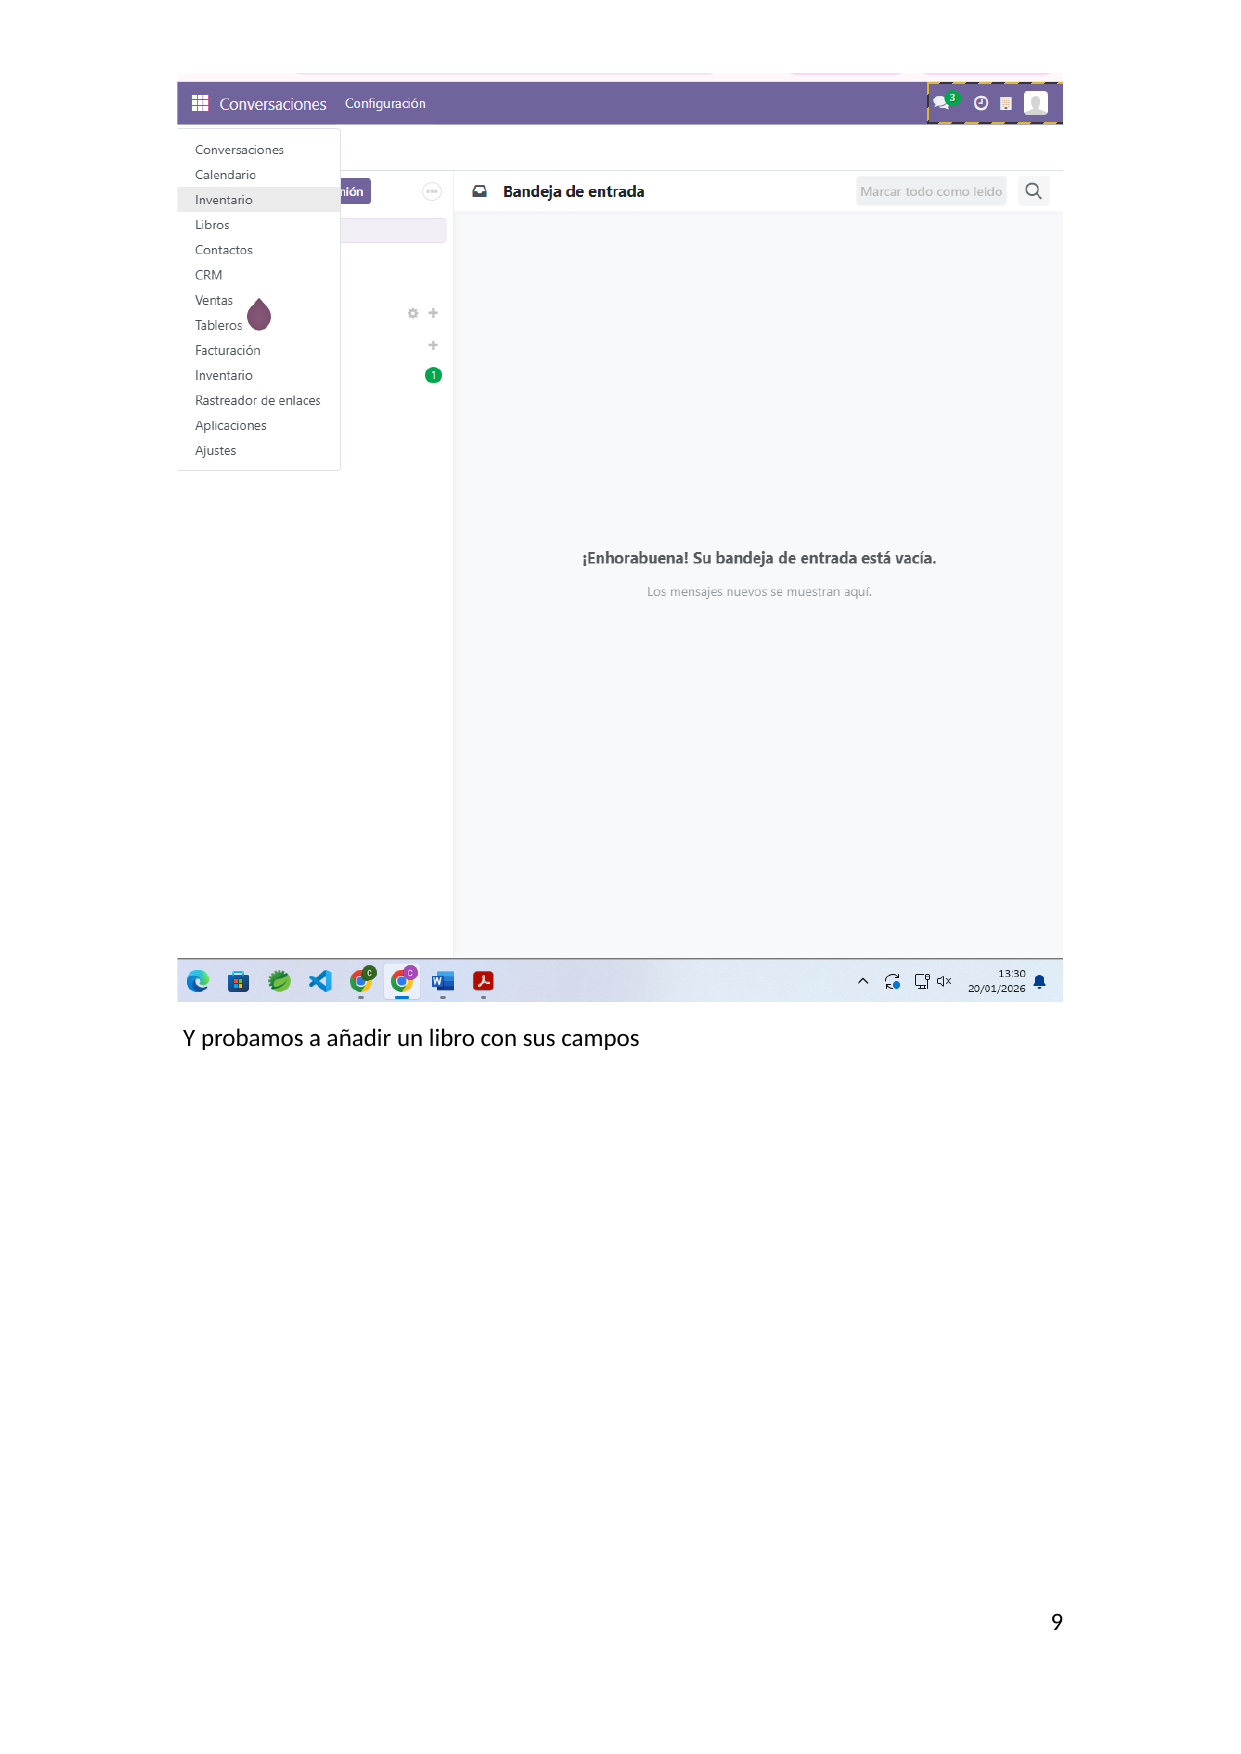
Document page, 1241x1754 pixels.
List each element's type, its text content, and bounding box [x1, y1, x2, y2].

text Y probamos a añadir un libro con sus campos [177, 1022, 1063, 1053]
